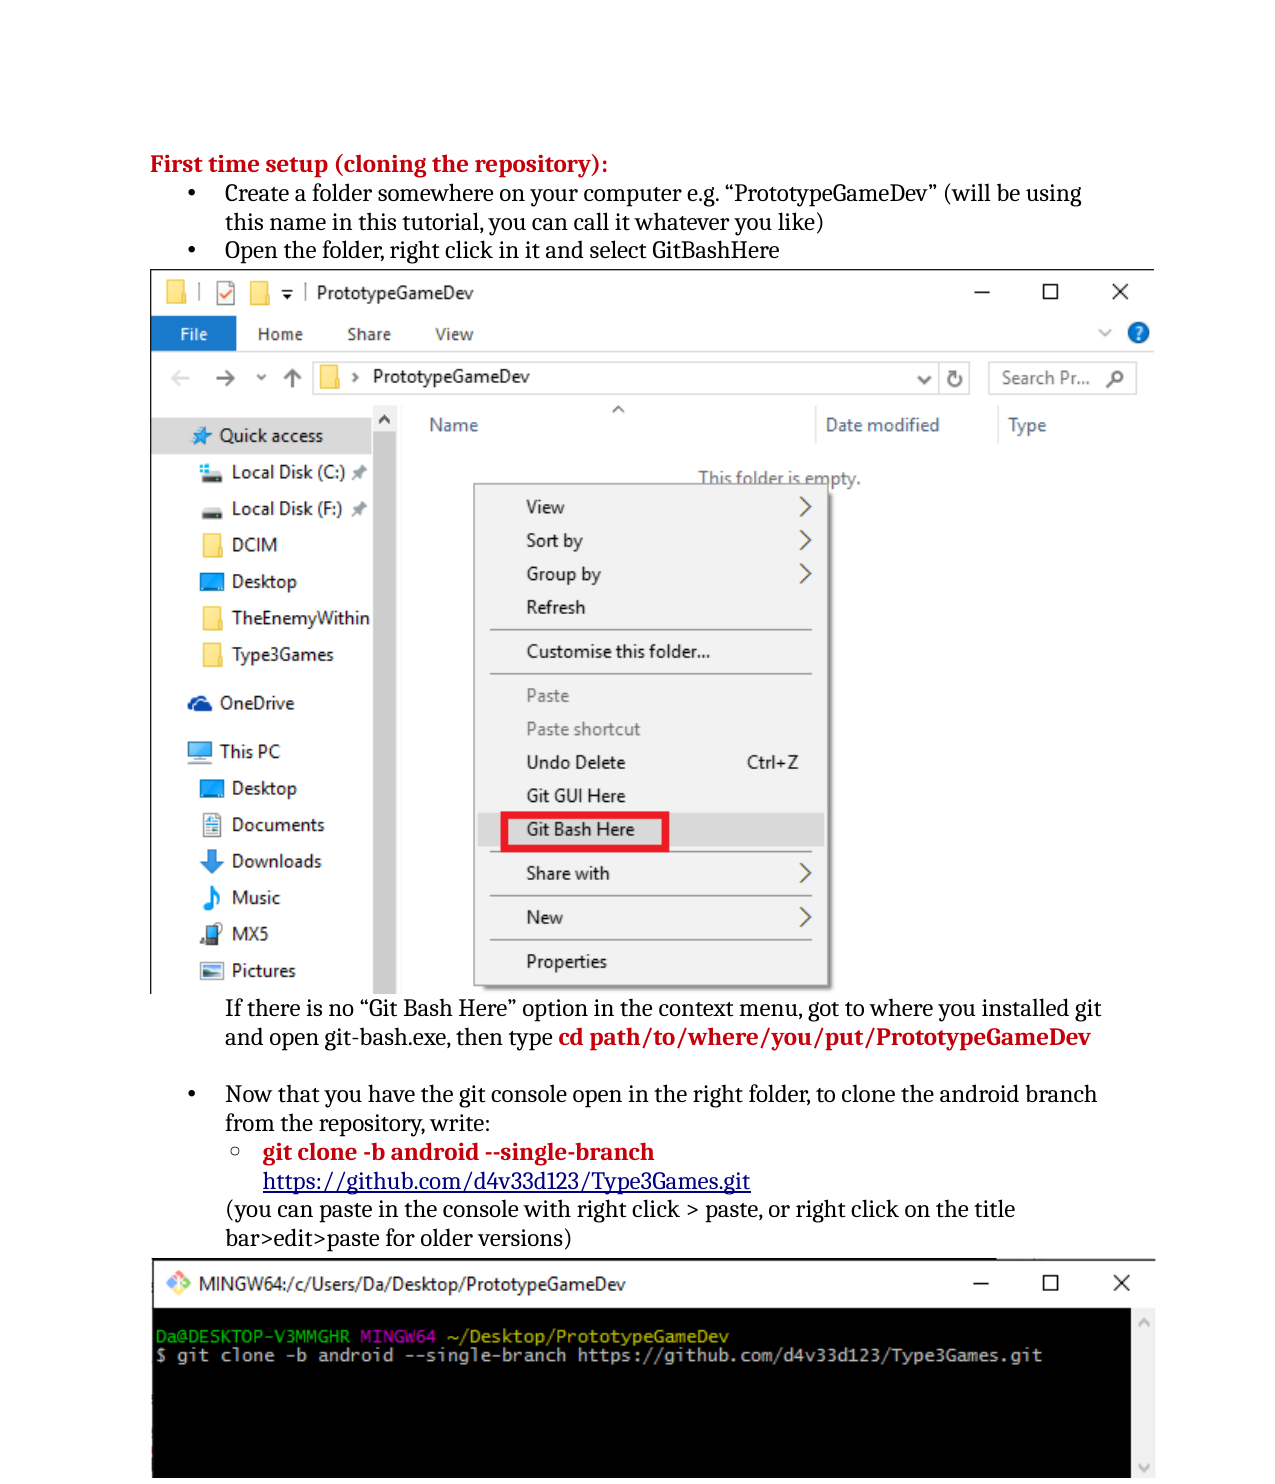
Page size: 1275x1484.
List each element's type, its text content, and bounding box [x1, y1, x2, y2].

list git clone -b android --single-branch https://github.com/d4v33d123/Type3Games.git [225, 1138, 1125, 1195]
list Now that you have the git console open in the right folder, to clone the android branch from the repository, write: [187, 1080, 1125, 1138]
list Create a folder somewhere on your computer e.g. “PrototypeGameDev” (will be using this name in this tutorial, you can call it whatever you like) [187, 179, 1125, 236]
list If there is no “Git Bash Here” option in the context menu, got to where you installed git and open git-bash.exe, then type cd path/to/where/you/put/PrototypeGameDev [187, 994, 1125, 1052]
list [187, 265, 1125, 269]
picture [150, 269, 1154, 994]
list Open the folder, right click in it and select GitBashHere [187, 236, 1125, 265]
text (you can paste in the console with right click > paste, or right click on the title bar>edit>paste for older versions) [150, 1195, 1125, 1253]
text First time setup (cloning the repository): [150, 150, 1125, 179]
